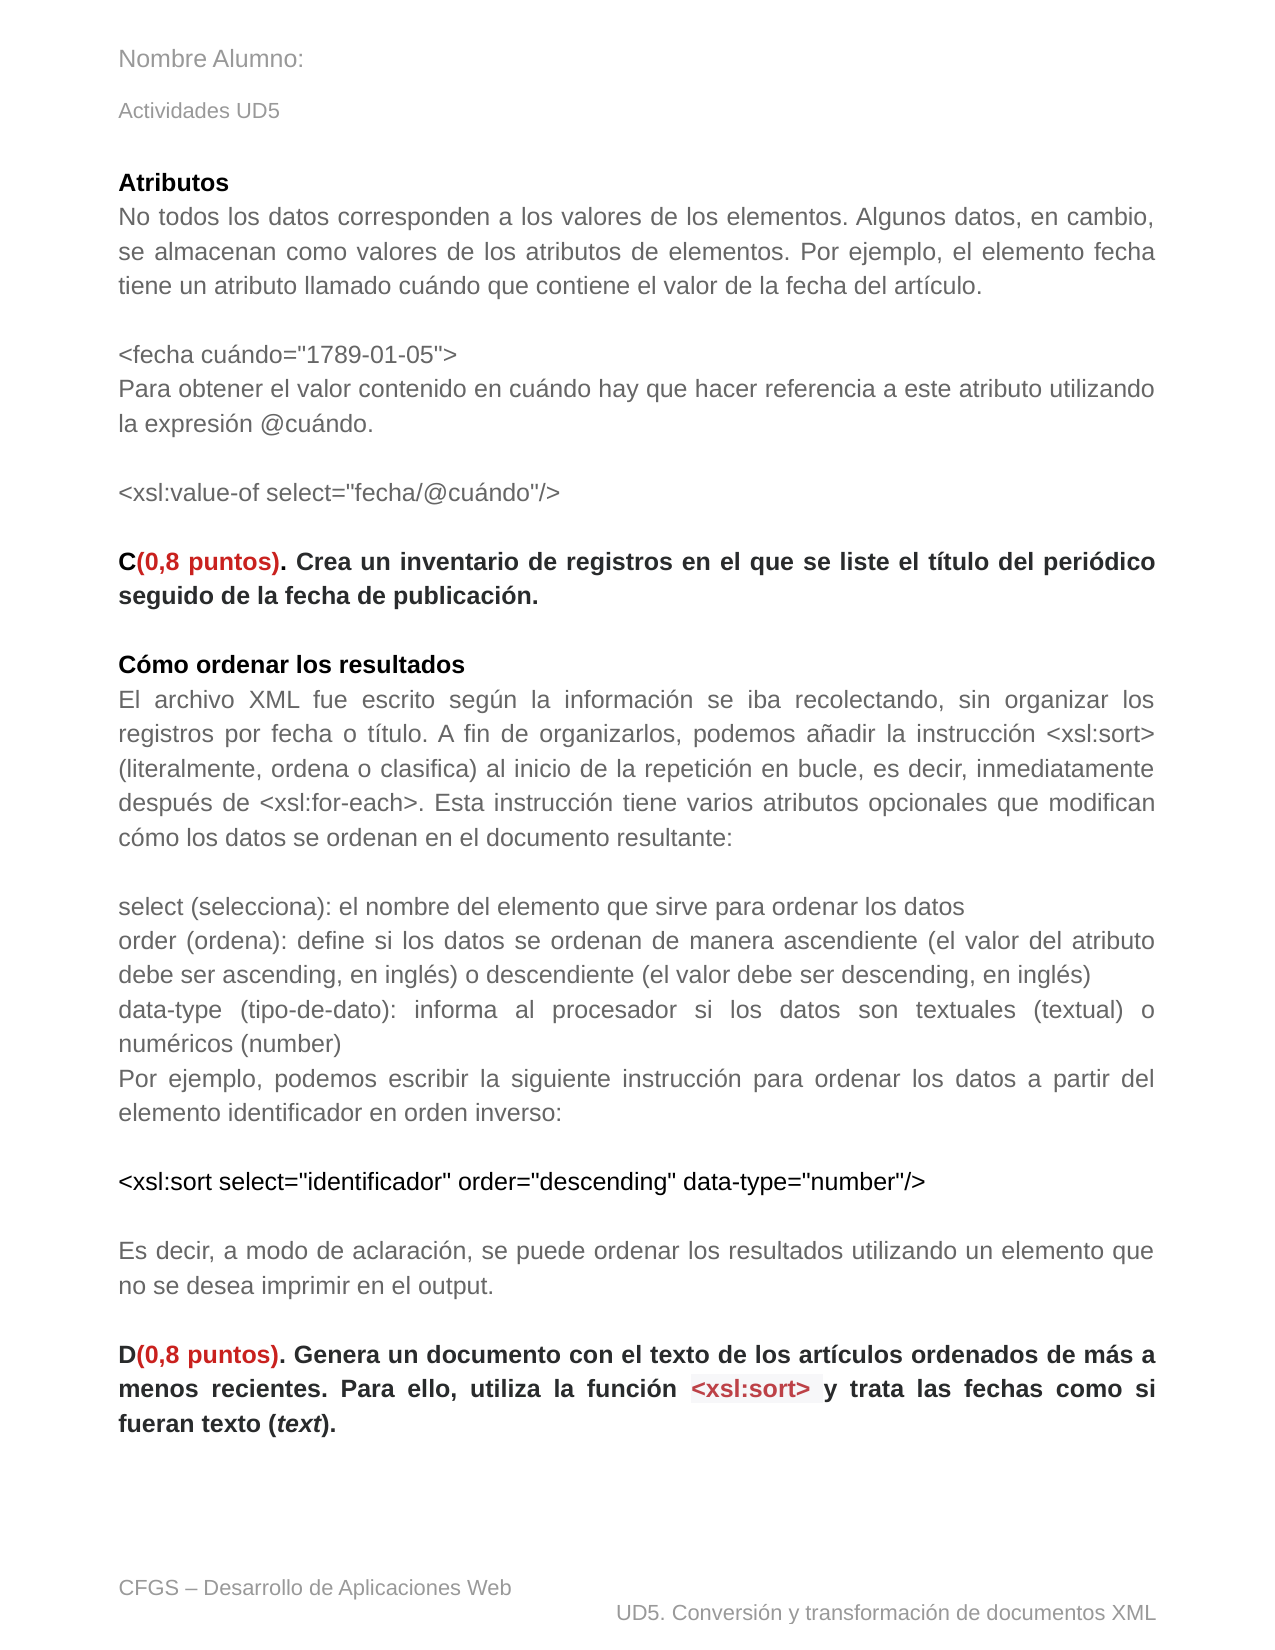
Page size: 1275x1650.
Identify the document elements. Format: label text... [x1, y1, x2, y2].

subtitle Para obtener el valor contenido en cuándo hay que hacer referencia a este atributo utilizando la expresión @cuándo. [118, 374, 1157, 438]
subtitle data-type (tipo-de-dato): informa al procesador si los datos son textuales (textual) o numéricos (number) [118, 995, 1157, 1058]
subtitle D(0,8 puntos). Genera un documento con el texto de los artículos ordenados de más a menos recientes. Para ello, utiliza la función <xsl:sort> y trata las fechas como si fueran texto (text). [118, 1340, 1157, 1437]
subtitle El archivo XML fue escrito según la información se iba recolectando, sin organizar los registros por fecha o título. A fin de organizarlos, podemos añadir la instrucción <xsl:sort> (literalmente, ordena o clasifica) al inicio de la repetición en bucle, es decir, inmediatamente después de <xsl:for-each>. Esta instrucción tiene varios atributos opcionales que modifican cómo los datos se ordenan en el documento resultante: [118, 685, 1157, 851]
subtitle <xsl:sort select="identificador" order="descending" data-type="number"/> [118, 1167, 1157, 1196]
subtitle Cómo ordenar los resultados [118, 650, 1157, 679]
subtitle Por ejemplo, podemos escribir la siguiente instrucción para ordenar los datos a partir del elemento identificador en orden inverso: [118, 1064, 1157, 1127]
subtitle select (selecciona): el nombre del elemento que sirve para ordenar los datos [118, 892, 1157, 920]
subtitle <fecha cuándo="1789-01-05"> [118, 340, 1157, 369]
subtitle No todos los datos corresponden a los valores de los elementos. Algunos datos, en cambio, se almacenan como valores de los atributos de elementos. Por ejemplo, el elemento fecha tiene un atributo llamado cuándo que contiene el valor de la fecha del artículo. [118, 202, 1157, 300]
subtitle Atributos [118, 167, 1157, 196]
subtitle C(0,8 puntos). Crea un inventario de registros en el que se liste el título del periódico seguido de la fecha de publicación. [118, 547, 1157, 610]
subtitle order (ordena): define si los datos se ordenan de manera ascendiente (el valor del atributo debe ser ascending, en inglés) o descendiente (el valor debe ser descending, en inglés) [118, 926, 1157, 989]
subtitle <xsl:value-of select="fecha/@cuándo"/> [118, 478, 1157, 507]
subtitle Es decir, a modo de aclaración, se puede ordenar los resultados utilizando un elemento que no se desea imprimir en el output. [118, 1236, 1157, 1299]
